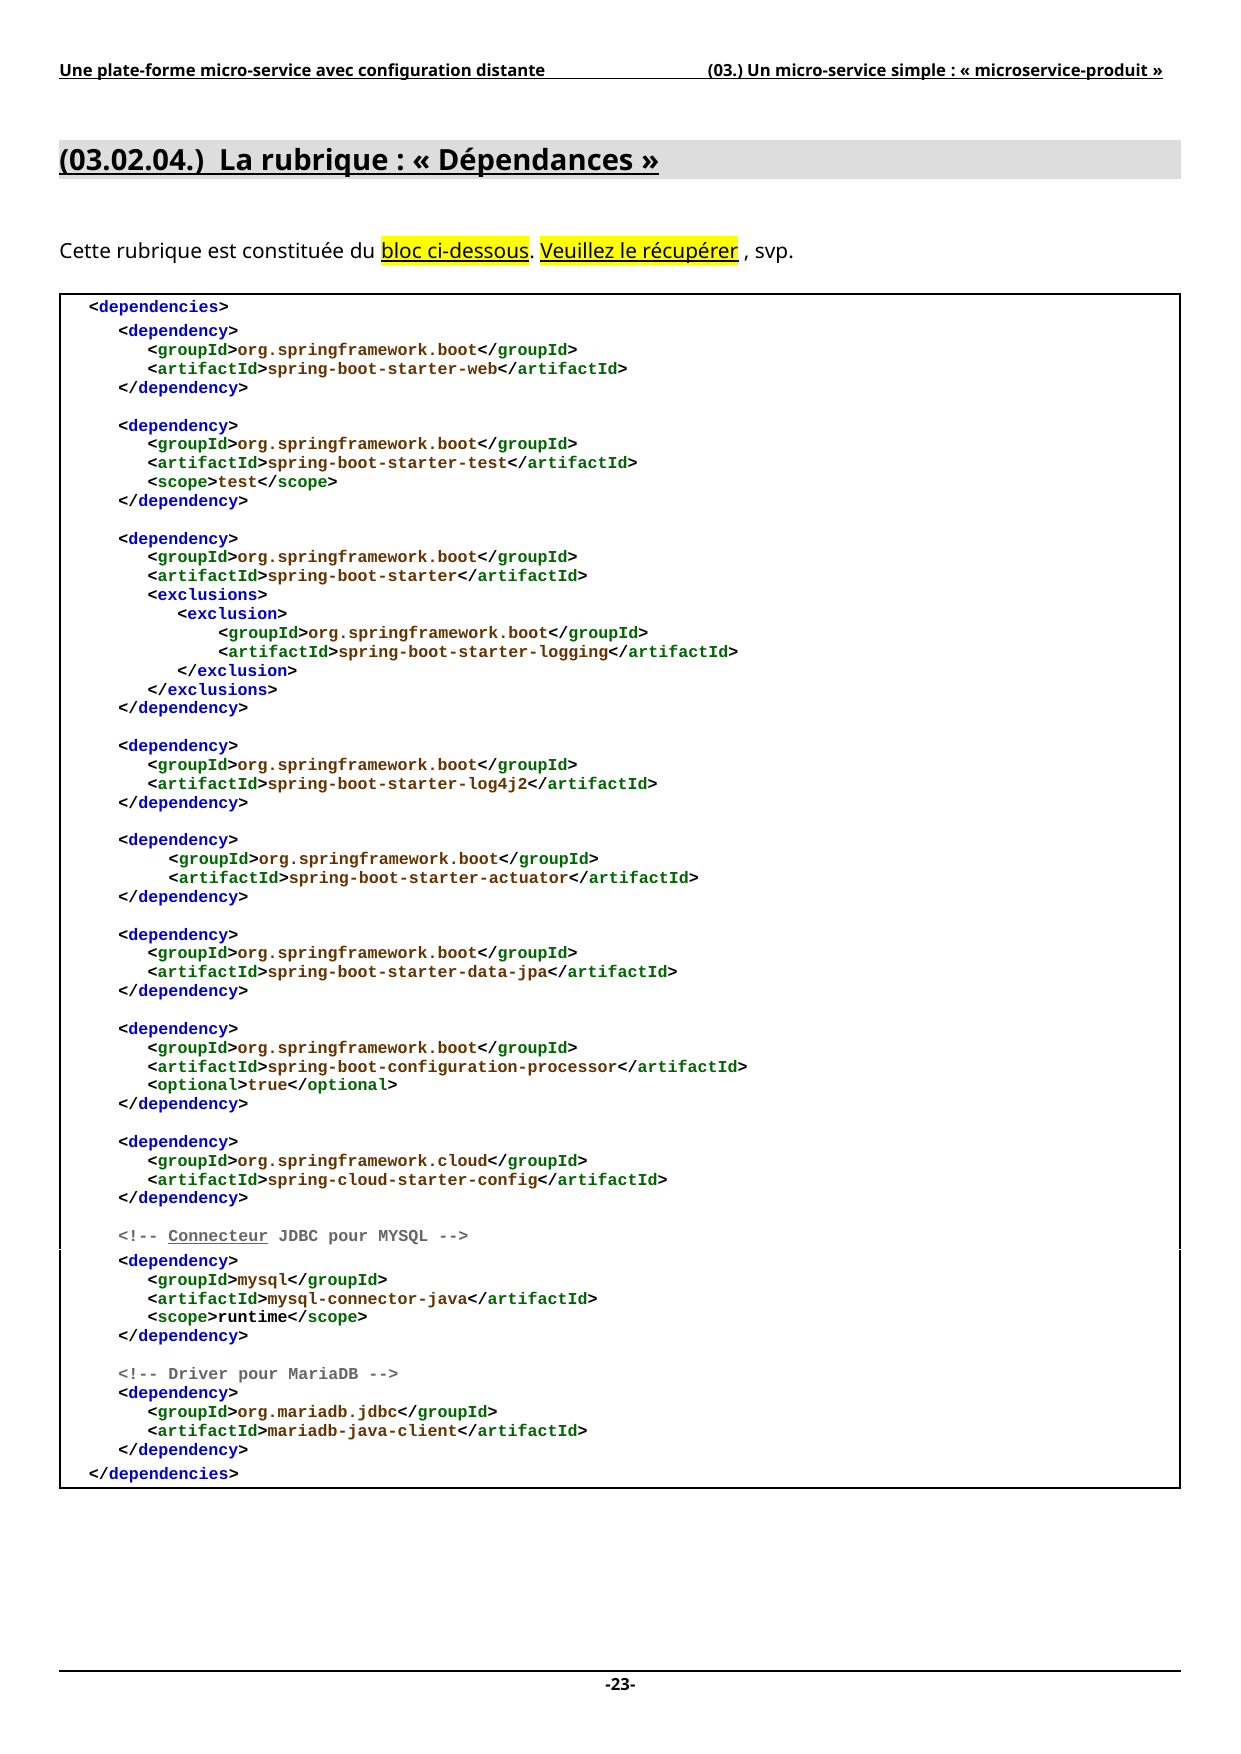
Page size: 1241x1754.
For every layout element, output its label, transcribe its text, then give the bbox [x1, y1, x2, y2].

text </dependency> [61, 1190, 1179, 1209]
text </exclusion> [61, 662, 1179, 681]
text <dependency> [61, 926, 1179, 945]
text <groupId>org.springframework.boot</groupId> [61, 1039, 1179, 1058]
text </dependency> [61, 1328, 1179, 1347]
text <artifactId>spring-boot-starter-actuator</artifactId> [61, 869, 1179, 888]
text <artifactId>spring-boot-starter-data-jpa</artifactId> [61, 964, 1179, 983]
text Cette rubrique est constituée du bloc ci-dessous. Veuillez le récupérer , svp. [59, 236, 1181, 265]
text <groupId>org.mariadb.jdbc</groupId> [61, 1403, 1179, 1422]
text </dependency> [61, 1096, 1179, 1115]
text <artifactId>spring-boot-starter</artifactId> [61, 568, 1179, 587]
text <dependency> [61, 530, 1179, 549]
text <!-- Driver pour MariaDB --> [61, 1366, 1179, 1384]
text <scope>test</scope> [61, 474, 1179, 492]
text <groupId>org.springframework.boot</groupId> [61, 756, 1179, 775]
text </exclusions> [61, 681, 1179, 700]
text </dependency> [61, 794, 1179, 813]
text <scope>runtime</scope> [61, 1309, 1179, 1328]
text <artifactId>spring-cloud-starter-config</artifactId> [61, 1171, 1179, 1190]
text </dependency> [61, 983, 1179, 1002]
text <artifactId>spring-boot-starter-test</artifactId> [61, 455, 1179, 474]
text <artifactId>spring-boot-starter-log4j2</artifactId> [61, 775, 1179, 794]
text <artifactId>mysql-connector-java</artifactId> [61, 1290, 1179, 1309]
text <groupId>org.springframework.cloud</groupId> [61, 1152, 1179, 1171]
text </dependency> [61, 492, 1179, 511]
text <dependency> [60, 1249, 1180, 1271]
text <groupId>org.springframework.boot</groupId> [61, 851, 1179, 869]
text </dependencies> [61, 1463, 1179, 1487]
text <artifactId>spring-boot-configuration-processor</artifactId> [61, 1058, 1179, 1077]
text <groupId>org.springframework.boot</groupId> [61, 342, 1179, 361]
text <dependency> [61, 417, 1179, 436]
text <dependency> [61, 832, 1179, 851]
text </dependency> [61, 700, 1179, 719]
text <groupId>org.springframework.boot</groupId> [61, 549, 1179, 568]
text </dependency> [61, 888, 1179, 907]
text <dependency> [61, 1384, 1179, 1403]
text <dependencies> [61, 295, 1179, 320]
text <optional>true</optional> [61, 1077, 1179, 1096]
text <!-- Connecteur JDBC pour MYSQL --> [61, 1228, 1179, 1249]
text </dependency> [61, 1441, 1179, 1463]
text <groupId>org.springframework.boot</groupId> [61, 624, 1179, 643]
text <artifactId>spring-boot-starter-web</artifactId> [61, 361, 1179, 379]
text <dependency> [61, 320, 1179, 342]
text (03.02.04.) La rubrique : « Dépendances » [59, 140, 1181, 179]
text <groupId>org.springframework.boot</groupId> [61, 436, 1179, 455]
text <groupId>mysql</groupId> [61, 1271, 1179, 1290]
text <exclusions> [61, 587, 1179, 606]
text <dependency> [61, 1133, 1179, 1152]
text <dependency> [61, 1020, 1179, 1039]
text <dependency> [61, 738, 1179, 756]
text <exclusion> [61, 606, 1179, 624]
text <artifactId>mariadb-java-client</artifactId> [61, 1422, 1179, 1441]
text <groupId>org.springframework.boot</groupId> [61, 945, 1179, 964]
text <artifactId>spring-boot-starter-logging</artifactId> [61, 643, 1179, 662]
text </dependency> [61, 379, 1179, 398]
